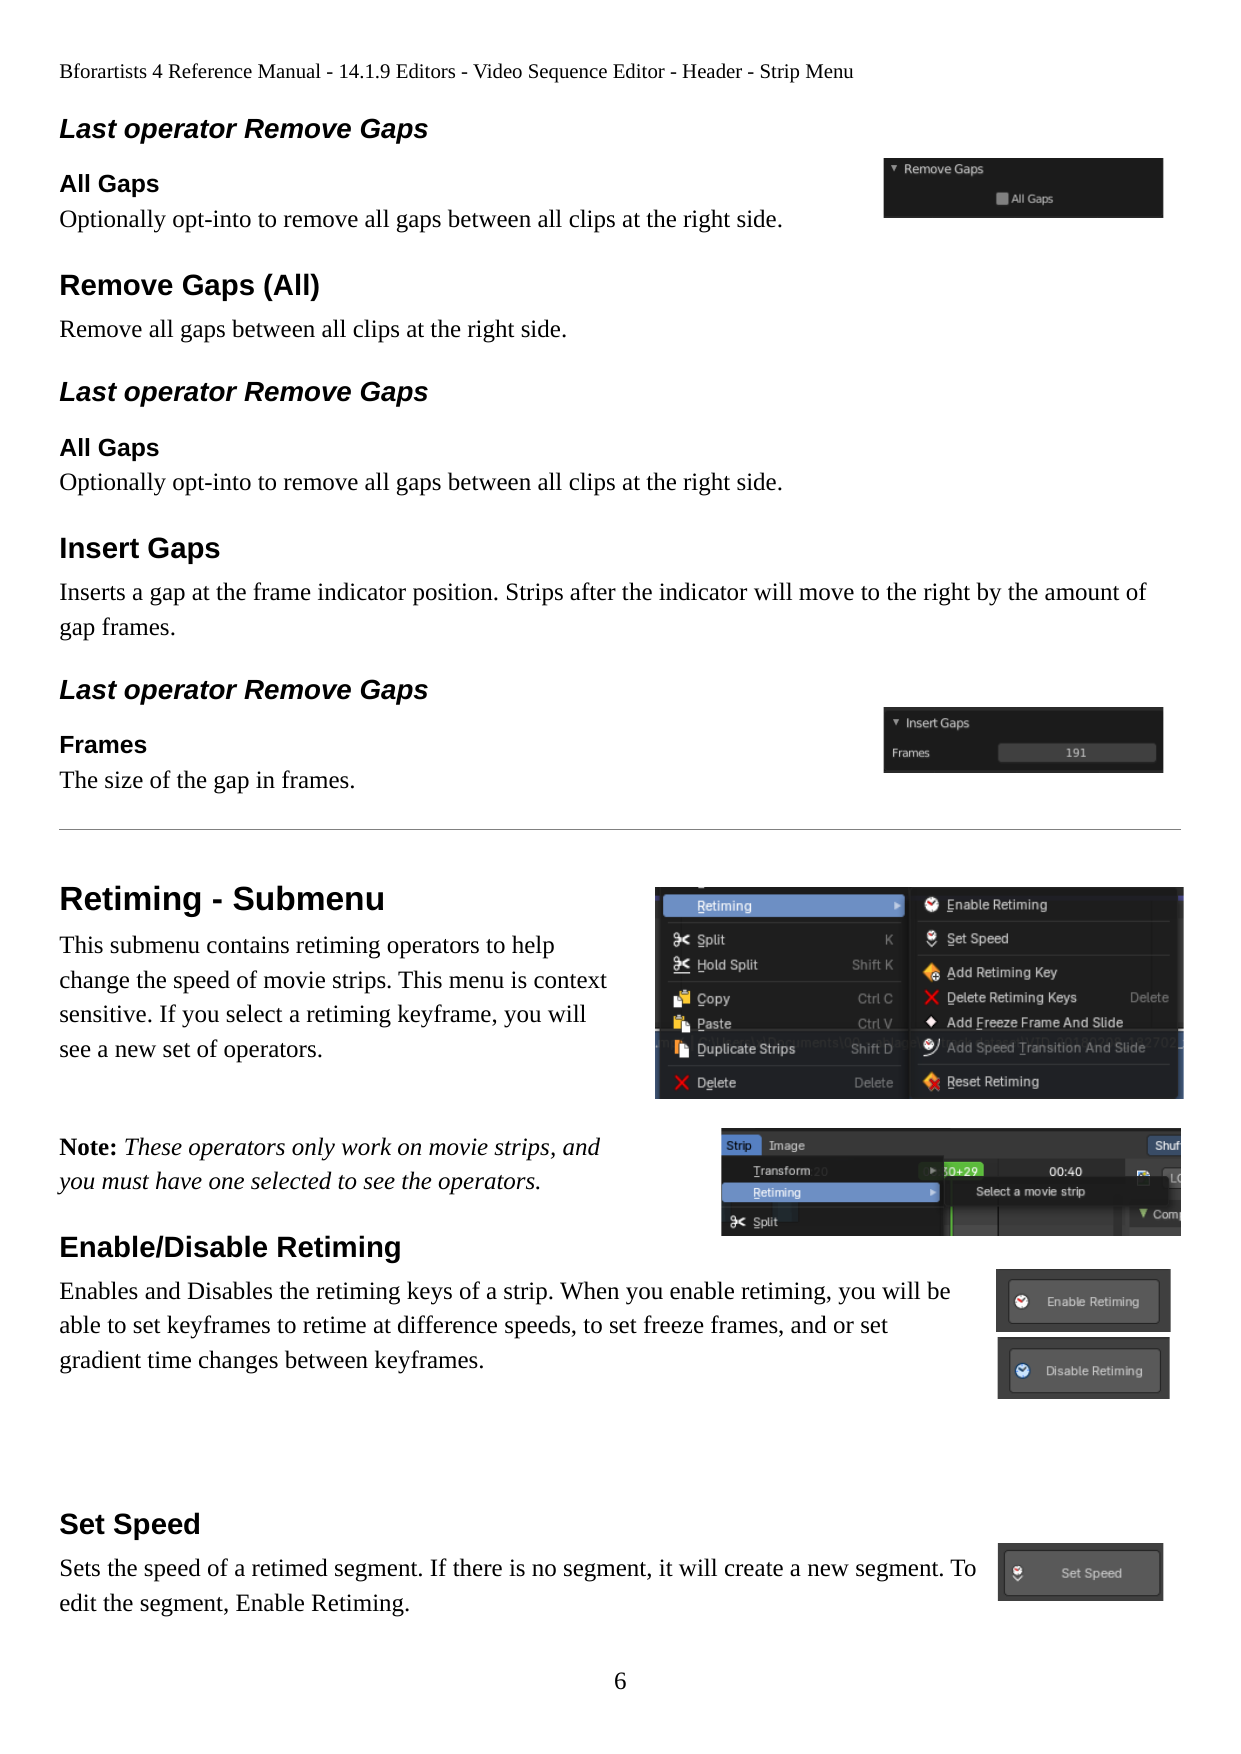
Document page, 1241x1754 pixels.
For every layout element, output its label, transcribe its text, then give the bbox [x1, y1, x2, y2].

text Sets the speed of a retimed segment. If there is no segment, it will create a new segment. To edit the segment, Enable Retiming. [59, 1553, 1181, 1616]
text Enables and Disables the retiming keys of a strip. When you enable retiming, you will be able to set keyframes to retime at difference speeds, to set freeze frames, and or set gradient time changes between keyframes. [59, 1276, 1181, 1374]
picture [883, 707, 1164, 773]
subtitle All Gaps [59, 433, 1181, 461]
text This submenu contains retiming operators to help change the speed of movie strips. This menu is context sensitive. If you select a retiming keyframe, you will see a new set of operators. [59, 930, 655, 1062]
text Optionally opt-into to remove all gaps between all clips at the right side. [59, 467, 1181, 496]
picture [996, 1269, 1171, 1332]
picture [883, 158, 1164, 218]
subtitle Enable/Disable Retiming [59, 1230, 1181, 1264]
picture [721, 1128, 1181, 1236]
picture [997, 1543, 1164, 1601]
subtitle [1164, 730, 1181, 759]
subtitle Last operator Remove Gaps [59, 673, 1181, 705]
subtitle Insert Gaps [59, 531, 1181, 565]
picture [997, 1337, 1170, 1399]
text The size of the gap in frames. [59, 765, 1181, 794]
picture [655, 887, 1184, 1099]
text Inserts a gap at the frame indicator position. Strips after the indicator will move to the right by the amount of gap frames. [59, 577, 1181, 641]
subtitle Retiming - Submenu [59, 879, 1181, 918]
subtitle Set Speed [59, 1507, 1181, 1541]
subtitle All Gaps [59, 169, 883, 198]
text Remove all gaps between all clips at the right side. [59, 314, 1181, 343]
subtitle Last operator Remove Gaps [59, 376, 1181, 408]
text Note: These operators only work on movie strips, and you must have one selected to see the operators. [59, 1132, 721, 1195]
text Optionally opt-into to remove all gaps between all clips at the right side. [59, 204, 1181, 233]
subtitle Remove Gaps (All) [59, 268, 1181, 302]
subtitle [1164, 169, 1181, 198]
subtitle Frames [59, 730, 883, 759]
subtitle Last operator Remove Gaps [59, 113, 1181, 144]
